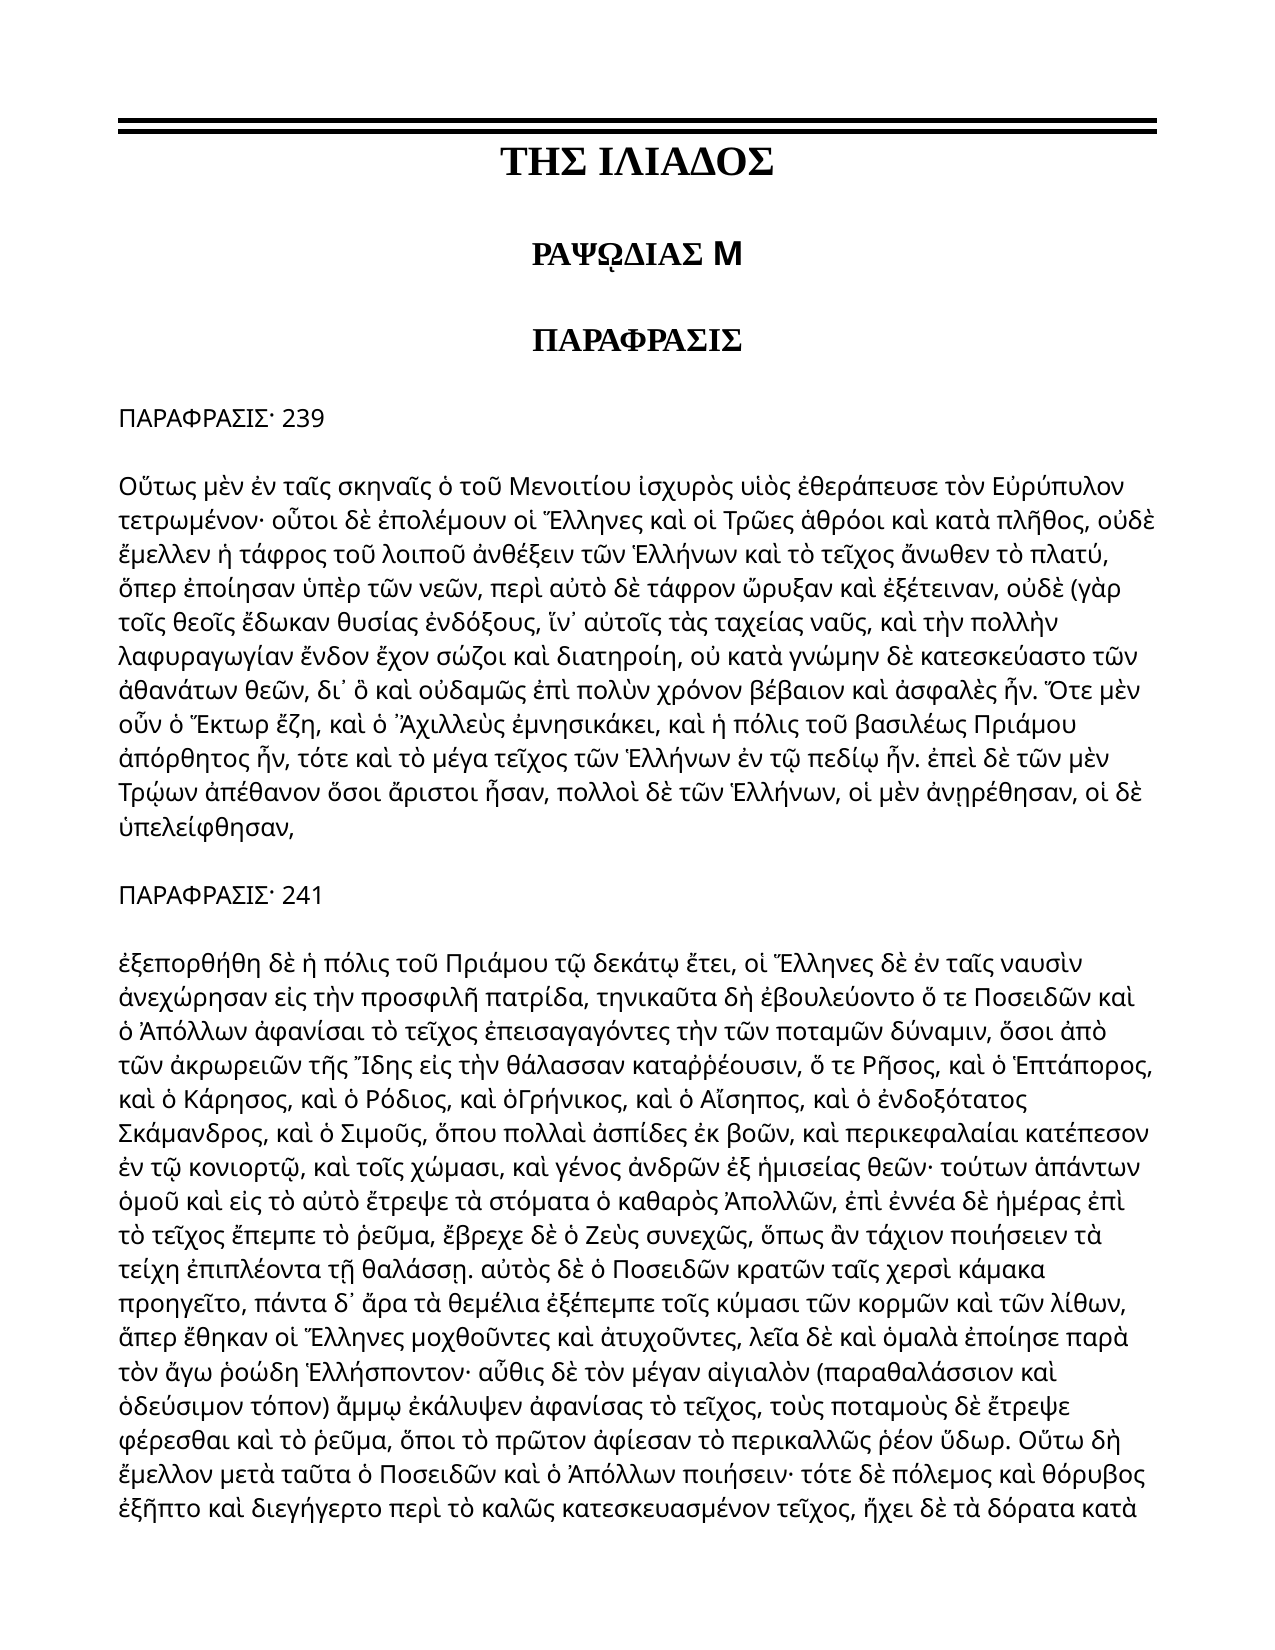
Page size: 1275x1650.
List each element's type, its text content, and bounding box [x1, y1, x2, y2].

text ΠΑΡΑΦΡΑΣΙΣ· 239 [118, 400, 1157, 434]
text ΠΑΡΑΦΡΑΣΙΣ· 241 [118, 877, 1157, 911]
table_header ΤΗΣ ΙΛΙΑΔΟΣ ΡΑΨῼΔΙΑΣ Μ ΠΑΡΑΦΡΑΣΙΣ [118, 134, 1157, 366]
text ἐξεπορθήθη δὲ ἡ πόλις τοῦ Πριάμου τῷ δεκάτῳ ἔτει, οἱ Ἕλληνες δὲ ἐν ταῖς ναυσὶν ἀνεχώρησαν εἰς τὴν προσφιλῆ πατρίδα, τηνικαῦτα δὴ ἐβουλεύοντο ὅ τε Ποσειδῶν καὶ ὁ Ἀπόλλων ἀφανίσαι τὸ τεῖχος ἐπεισαγαγόντες τὴν τῶν ποταμῶν δύναμιν, ὅσοι ἀπὸ τῶν ἀκρωρειῶν τῆς Ἴδης εἰς τὴν θάλασσαν καταῤῥέουσιν, ὅ τε Ρῆσος, καὶ ὁ Ἑπτάπορος, καὶ ὁ Κάρησος, καὶ ὁ Ρόδιος, καὶ ὁΓρήνικος, καὶ ὁ Αἴσηπος, καὶ ὁ ἐνδοξότατος Σκάμανδρος, καὶ ὁ Σιμοῦς, ὅπου πολλαὶ ἀσπίδες ἐκ βοῶν, καὶ περικεφαλαίαι κατέπεσον ἐν τῷ κονιορτῷ, καὶ τοῖς χώμασι, καὶ γένος ἀνδρῶν ἐξ ἡμισείας θεῶν· τούτων ἁπάντων ὁμοῦ καὶ εἰς τὸ αὐτὸ ἔτρεψε τὰ στόματα ὁ καθαρὸς Ἀπολλῶν, ἐπὶ ἐννέα δὲ ἡμέρας ἐπὶ τὸ τεῖχος ἔπεμπε τὸ ῥεῦμα, ἔβρεχε δὲ ὁ Ζεὺς συνεχῶς, ὅπως ἂν τάχιον ποιήσειεν τὰ τείχη ἐπιπλέοντα τῇ θαλάσσῃ. αὐτὸς δὲ ὁ Ποσειδῶν κρατῶν ταῖς χερσὶ κάμακα προηγεῖτο, πάντα δ᾽ ἄρα τὰ θεμέλια ἐξέπεμπε τοῖς κύμασι τῶν κορμῶν καὶ τῶν λίθων, ἅπερ ἔθηκαν οἱ Ἕλληνες μοχθοῦντες καὶ ἀτυχοῦντες, λεῖα δὲ καὶ ὁμαλὰ ἐποίησε παρὰ τὸν ἄγω ῥοώδη Ἑλλήσποντον· αὖθις δὲ τὸν μέγαν αἰγιαλὸν (παραθαλάσσιον καὶ ὁδεύσιμον τόπον) ἄμμῳ ἐκάλυψεν ἀφανίσας τὸ τεῖχος, τοὺς ποταμοὺς δὲ ἔτρεψε φέρεσθαι καὶ τὸ ῥεῦμα, ὅποι τὸ πρῶτον ἀφίεσαν τὸ περικαλλῶς ῥέον ὕδωρ. Οὕτω δὴ ἔμελλον μετὰ ταῦτα ὁ Ποσειδῶν καὶ ὁ Ἀπόλλων ποιήσειν· τότε δὲ πόλεμος καὶ θόρυβος ἐξῆπτο καὶ διεγήγερτο περὶ τὸ καλῶς κατεσκευασμένον τεῖχος, ἤχει δὲ τὰ δόρατα κατὰ [118, 945, 1157, 1524]
table_header [118, 123, 1157, 129]
text Οὕτως μὲν ἐν ταῖς σκηναῖς ὁ τοῦ Μενοιτίου ἰσχυρὸς υἱὸς ἐθεράπευσε τὸν Εὐρύπυλον τετρωμένον· οὗτοι δὲ ἐπολέμουν οἱ Ἕλληνες καὶ οἱ Τρῶες ἁθρόοι καὶ κατὰ πλῆθος, οὐδὲ ἔμελλεν ἡ τάφρος τοῦ λοιποῦ ἀνθέξειν τῶν Ἑλλήνων καὶ τὸ τεῖχος ἄνωθεν τὸ πλατύ, ὅπερ ἐποίησαν ὑπὲρ τῶν νεῶν, περὶ αὐτὸ δὲ τάφρον ὤρυξαν καὶ ἐξέτειναν, οὐδὲ (γὰρ τοῖς θεοῖς ἔδωκαν θυσίας ἐνδόξους, ἵν᾿ αὐτοῖς τὰς ταχείας ναῦς, καὶ τὴν πολλὴν λαφυραγωγίαν ἔνδον ἔχον σώζοι καὶ διατηροίη, οὐ κατὰ γνώμην δὲ κατεσκεύαστο τῶν ἀθανάτων θεῶν, δι᾿ ὃ καὶ οὐδαμῶς ἐπὶ πολὺν χρόνον βέβαιον καὶ ἀσφαλὲς ἦν. Ὅτε μὲν οὖν ὁ Ἕκτωρ ἔζη, καὶ ὁ ᾿Ἀχιλλεὺς ἐμνησικάκει, καὶ ἡ πόλις τοῦ βασιλέως Πριάμου ἀπόρθητος ἦν, τότε καὶ τὸ μέγα τεῖχος τῶν Ἑλλήνων ἐν τῷ πεδίῳ ἦν. ἐπεὶ δὲ τῶν μὲν Τρῴων ἀπέθανον ὅσοι ἄριστοι ἦσαν, πολλοὶ δὲ τῶν Ἑλλήνων, οἱ μὲν ἀνῃρέθησαν, οἱ δὲ ὑπελείφθησαν, [118, 468, 1157, 843]
